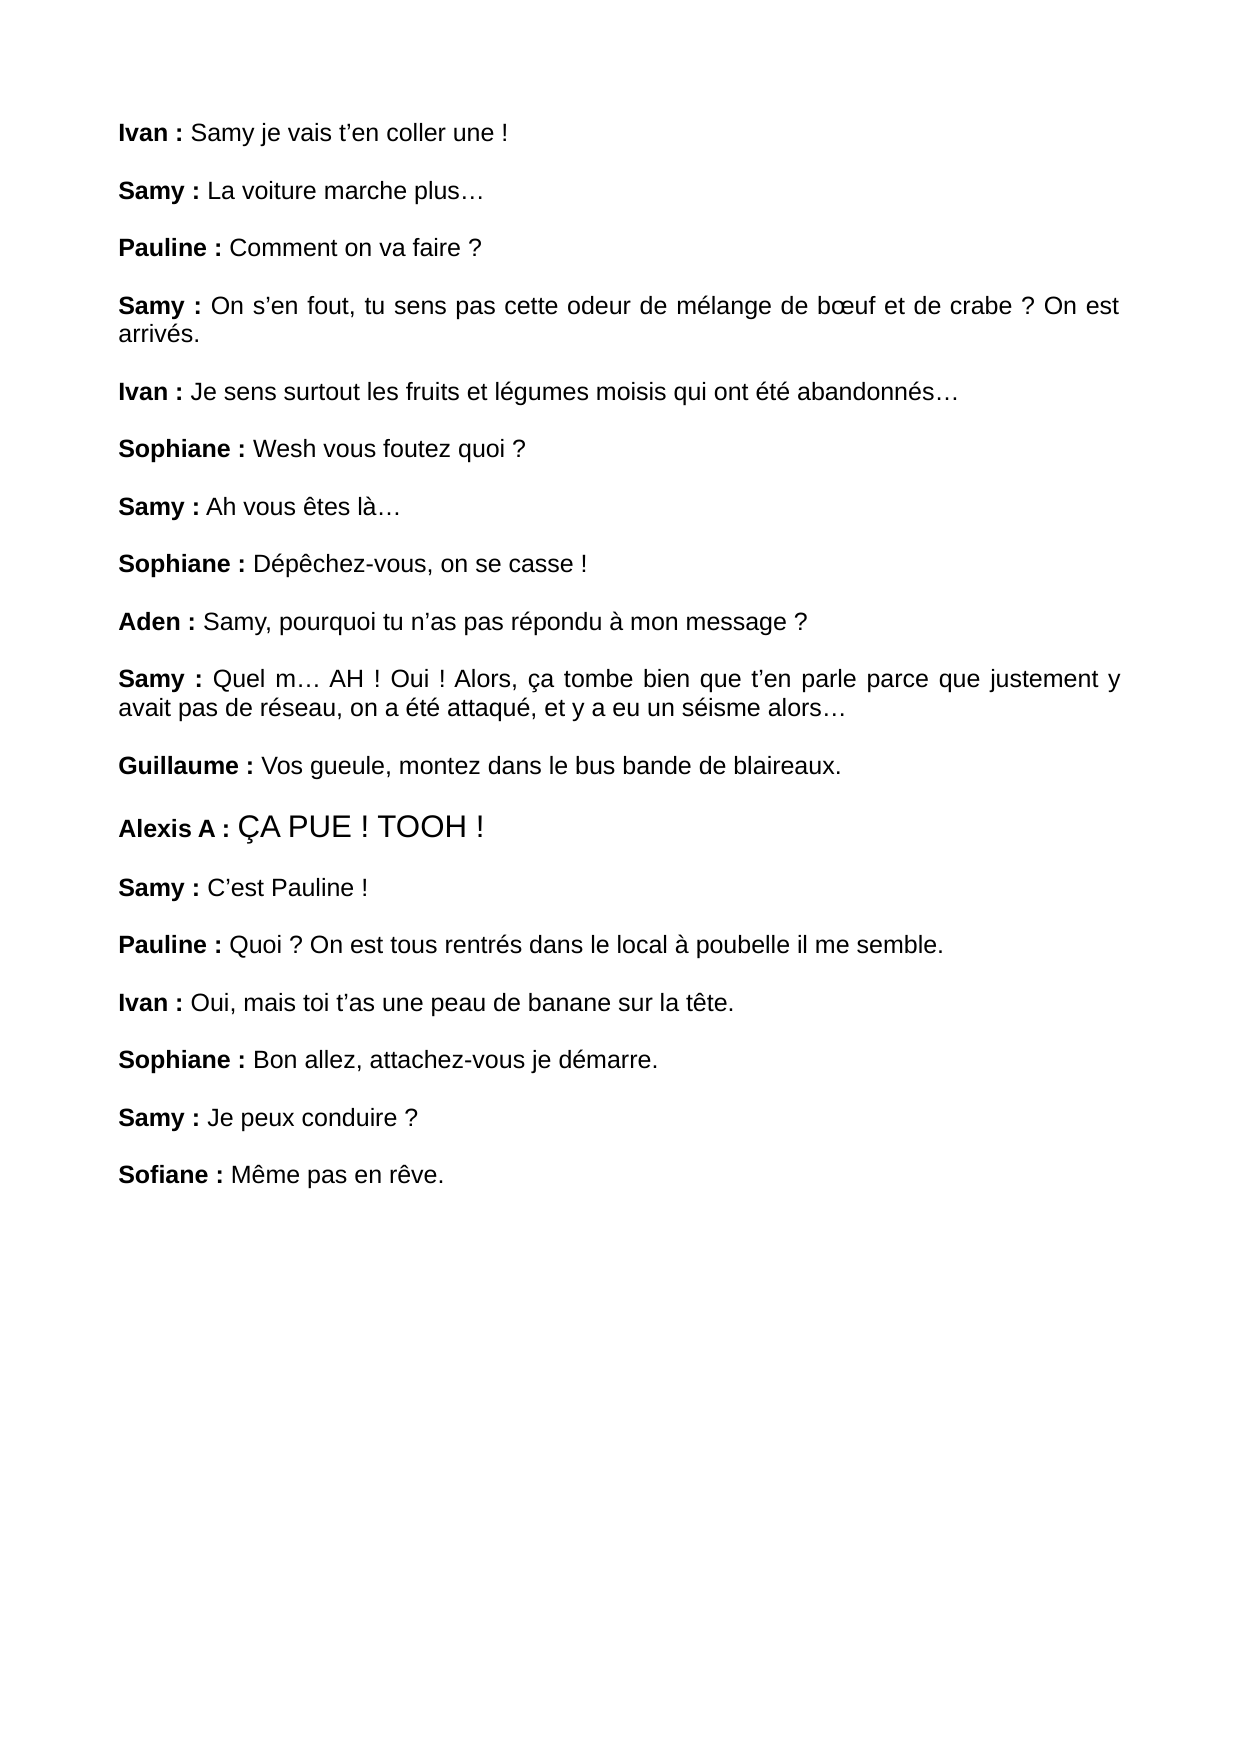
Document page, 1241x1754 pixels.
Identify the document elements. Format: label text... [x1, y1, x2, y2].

text Pauline : Comment on va faire ? [118, 233, 1122, 262]
text Pauline : Quoi ? On est tous rentrés dans le local à poubelle il me semble. [118, 930, 1122, 959]
text Sofiane : Même pas en rêve. [118, 1160, 1122, 1189]
text Ivan : Je sens surtout les fruits et légumes moisis qui ont été abandonnés… [118, 377, 1122, 406]
text Samy : Quel m… AH ! Oui ! Alors, ça tombe bien que t’en parle parce que justement y avait pas de réseau, on a été attaqué, et y a eu un séisme alors… [118, 664, 1122, 722]
text Samy : Je peux conduire ? [118, 1103, 1122, 1132]
text Ivan : Samy je vais t’en coller une ! [118, 118, 1122, 147]
text Sophiane : Bon allez, attachez-vous je démarre. [118, 1045, 1122, 1074]
text Samy : Ah vous êtes là… [118, 492, 1122, 521]
text Samy : C’est Pauline ! [118, 873, 1122, 902]
text Samy : On s’en fout, tu sens pas cette odeur de mélange de bœuf et de crabe ? On est arrivés. [118, 291, 1122, 348]
text Guillaume : Vos gueule, montez dans le bus bande de blaireaux. [118, 751, 1122, 779]
text Sophiane : Wesh vous foutez quoi ? [118, 434, 1122, 463]
text Samy : La voiture marche plus… [118, 176, 1122, 204]
text Alexis A : ÇA PUE ! TOOH ! [118, 808, 1122, 844]
text Ivan : Oui, mais toi t’as une peau de banane sur la tête. [118, 988, 1122, 1017]
text Aden : Samy, pourquoi tu n’as pas répondu à mon message ? [118, 607, 1122, 636]
text Sophiane : Dépêchez-vous, on se casse ! [118, 549, 1122, 578]
